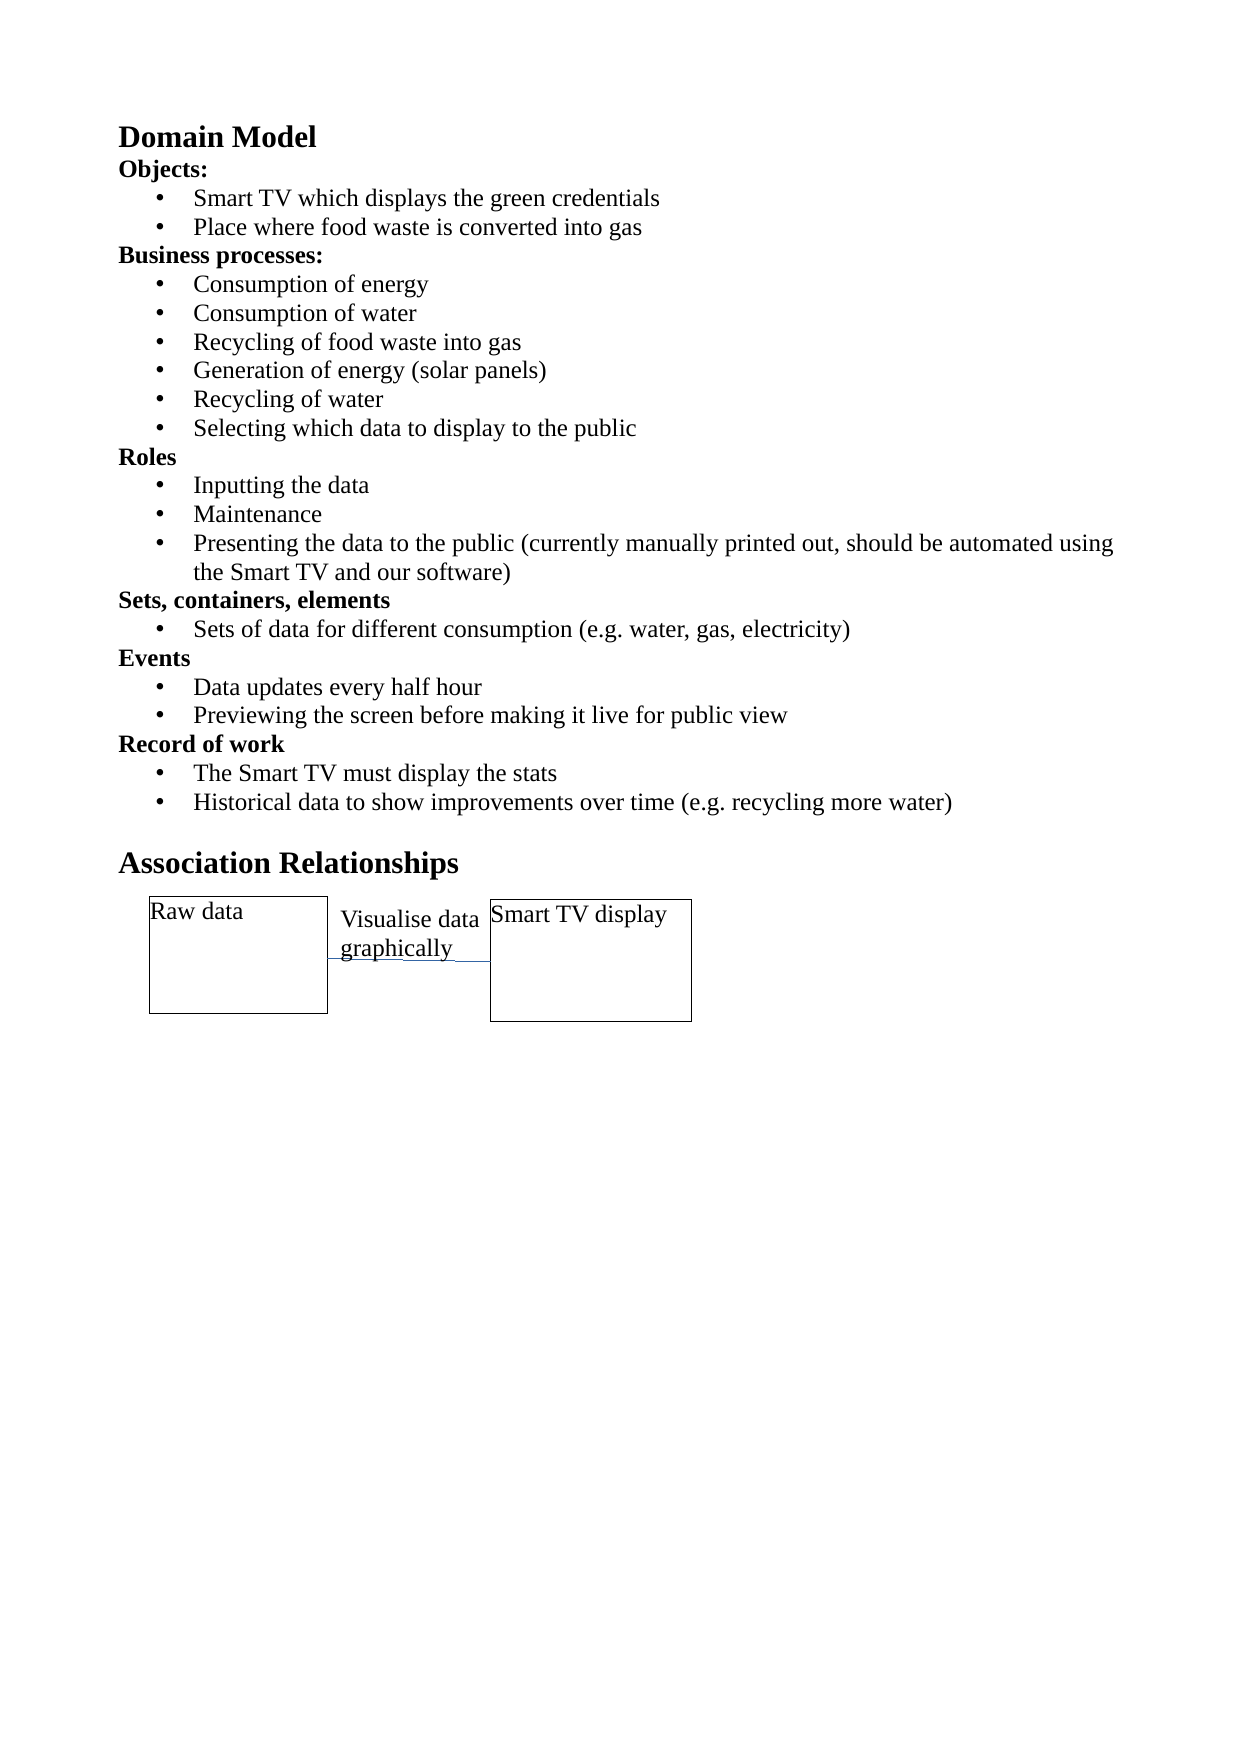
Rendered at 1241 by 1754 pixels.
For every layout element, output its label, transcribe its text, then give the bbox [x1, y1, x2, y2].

list Previewing the screen before making it live for public view [156, 700, 1122, 729]
list Historical data to show improvements over time (e.g. recycling more water) [156, 787, 1122, 815]
text Sets, containers, elements [118, 585, 1122, 614]
text Roles [118, 442, 1122, 470]
list The Smart TV must display the stats [156, 758, 1122, 787]
text Events [118, 643, 1122, 672]
list Data updates every half hour [156, 672, 1122, 700]
list Generation of energy (solar panels) [156, 355, 1122, 384]
list Presenting the data to the public (currently manually printed out, should be automated using the Smart TV and our software) [156, 528, 1122, 585]
text Association Relationships [118, 844, 1122, 880]
list Selecting which data to display to the public [156, 413, 1122, 442]
list Maintenance [156, 499, 1122, 528]
list Smart TV which displays the green credentials [156, 183, 1122, 212]
list Place where food waste is converted into gas [156, 212, 1122, 240]
text Business processes: [118, 240, 1122, 269]
text Domain Model [118, 118, 1122, 154]
list Inputting the data [156, 470, 1122, 499]
list Consumption of water [156, 298, 1122, 327]
text Record of work [118, 729, 1122, 758]
list Consumption of energy [156, 269, 1122, 298]
list Recycling of water [156, 384, 1122, 413]
text Objects: [118, 154, 1122, 183]
list Recycling of food waste into gas [156, 327, 1122, 355]
list Sets of data for different consumption (e.g. water, gas, electricity) [156, 614, 1122, 643]
